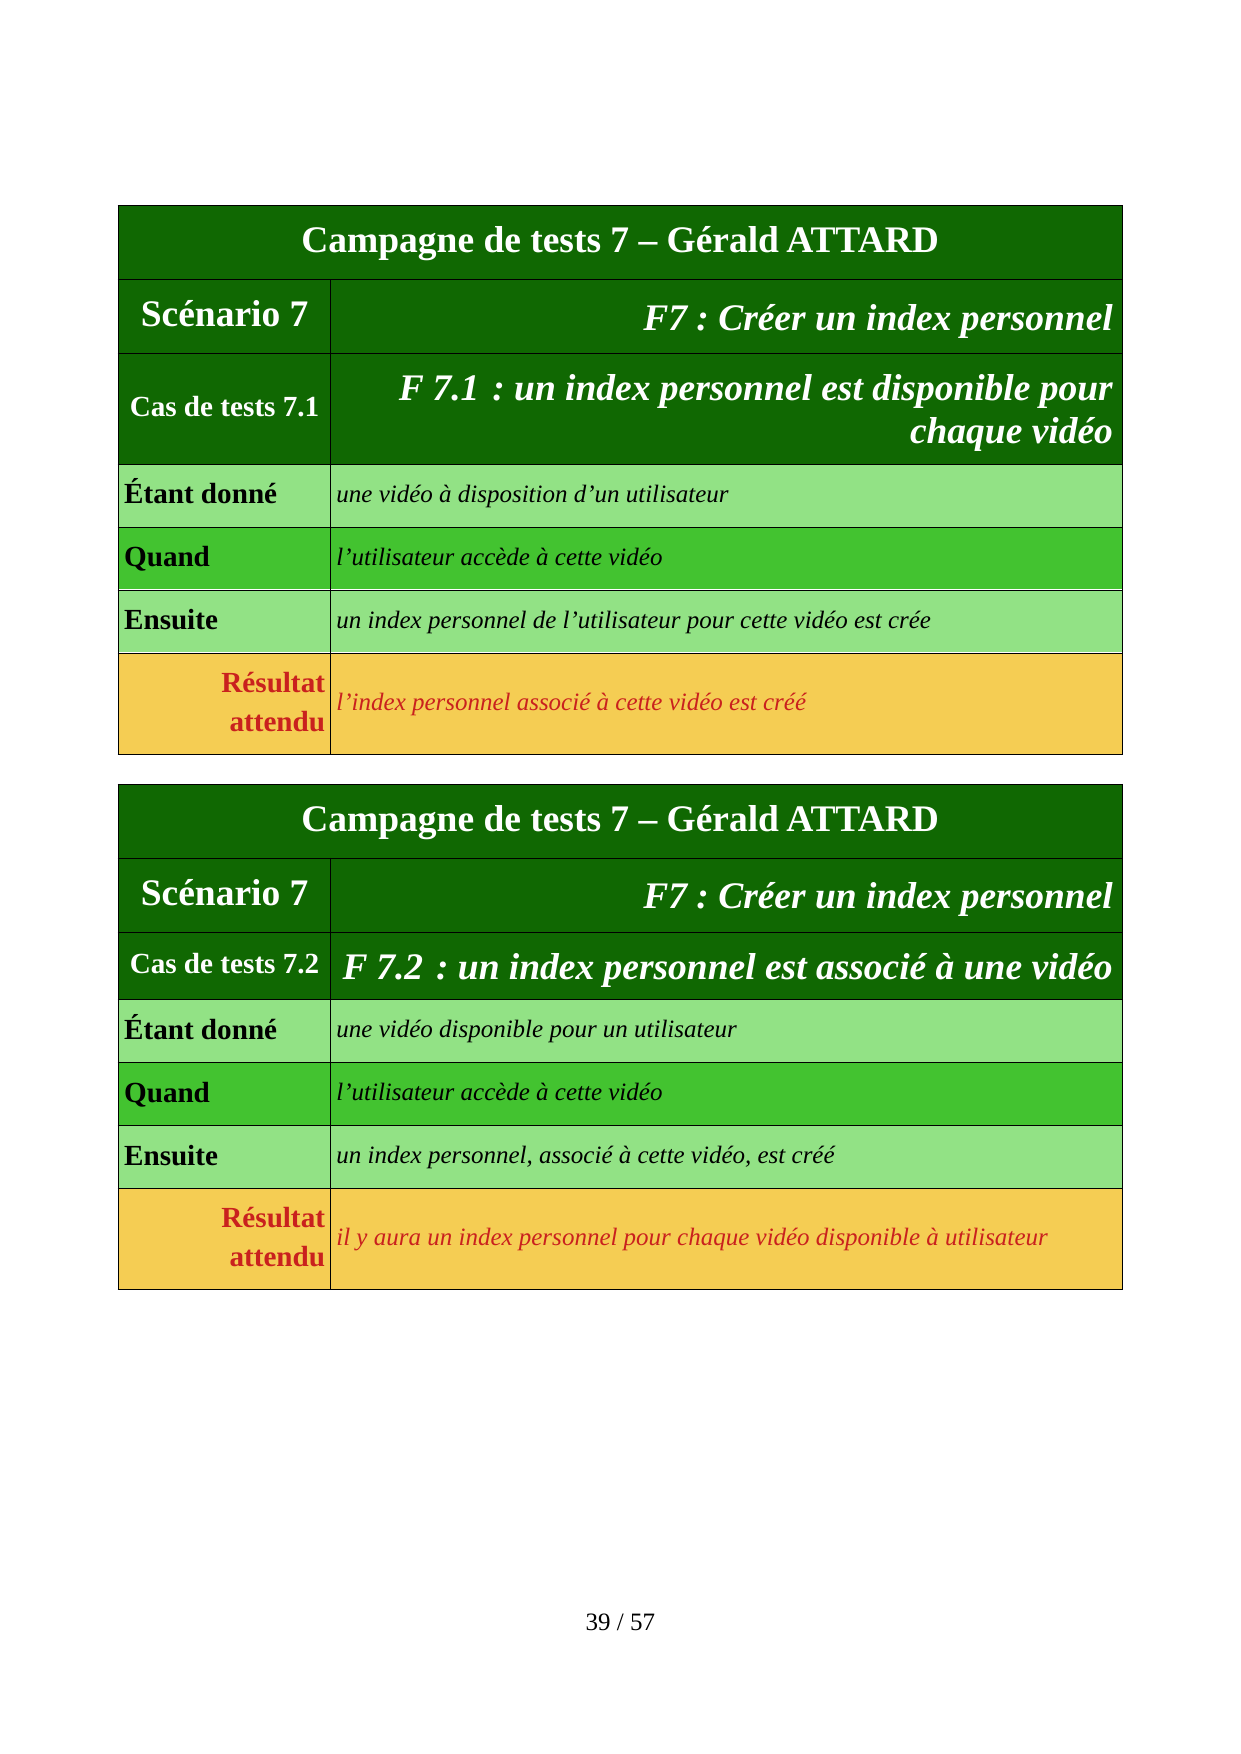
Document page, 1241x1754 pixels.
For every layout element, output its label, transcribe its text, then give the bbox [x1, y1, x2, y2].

table_cell Quand [119, 528, 330, 589]
table_cell Cas de tests 7.2 [119, 933, 330, 999]
table_cell un index personnel de l’utilisateur pour cette vidéo est crée [331, 591, 1122, 652]
table_cell F 7.1 : un index personnel est disponible pour chaque vidéo [331, 354, 1122, 464]
table_cell Étant donné [119, 465, 330, 527]
table_cell une vidéo à disposition d’un utilisateur [331, 465, 1122, 527]
table_cell Ensuite [119, 1126, 330, 1188]
table_cell l’utilisateur accède à cette vidéo [331, 1063, 1122, 1125]
table_header Campagne de tests 7 – Gérald ATTARD [119, 206, 1122, 279]
table_cell F 7.2 : un index personnel est associé à une vidéo [331, 933, 1122, 999]
table_cell Scénario 7 [119, 280, 330, 353]
table_cell Quand [119, 1063, 330, 1125]
table_cell Résultat attendu [119, 1189, 330, 1289]
table_cell il y aura un index personnel pour chaque vidéo disponible à utilisateur [331, 1189, 1122, 1289]
table_cell Résultat attendu [119, 654, 330, 754]
table_cell l’utilisateur accède à cette vidéo [331, 528, 1122, 589]
table_cell F7 : Créer un index personnel [331, 859, 1122, 932]
table_cell Étant donné [119, 1000, 330, 1062]
table_cell Ensuite [119, 591, 330, 652]
table_header Campagne de tests 7 – Gérald ATTARD [119, 785, 1122, 858]
table_cell un index personnel, associé à cette vidéo, est créé [331, 1126, 1122, 1188]
table_cell Scénario 7 [119, 859, 330, 932]
table_cell une vidéo disponible pour un utilisateur [331, 1000, 1122, 1062]
table_cell Cas de tests 7.1 [119, 354, 330, 464]
table_cell l’index personnel associé à cette vidéo est créé [331, 654, 1122, 754]
table_cell F7 : Créer un index personnel [331, 280, 1122, 353]
